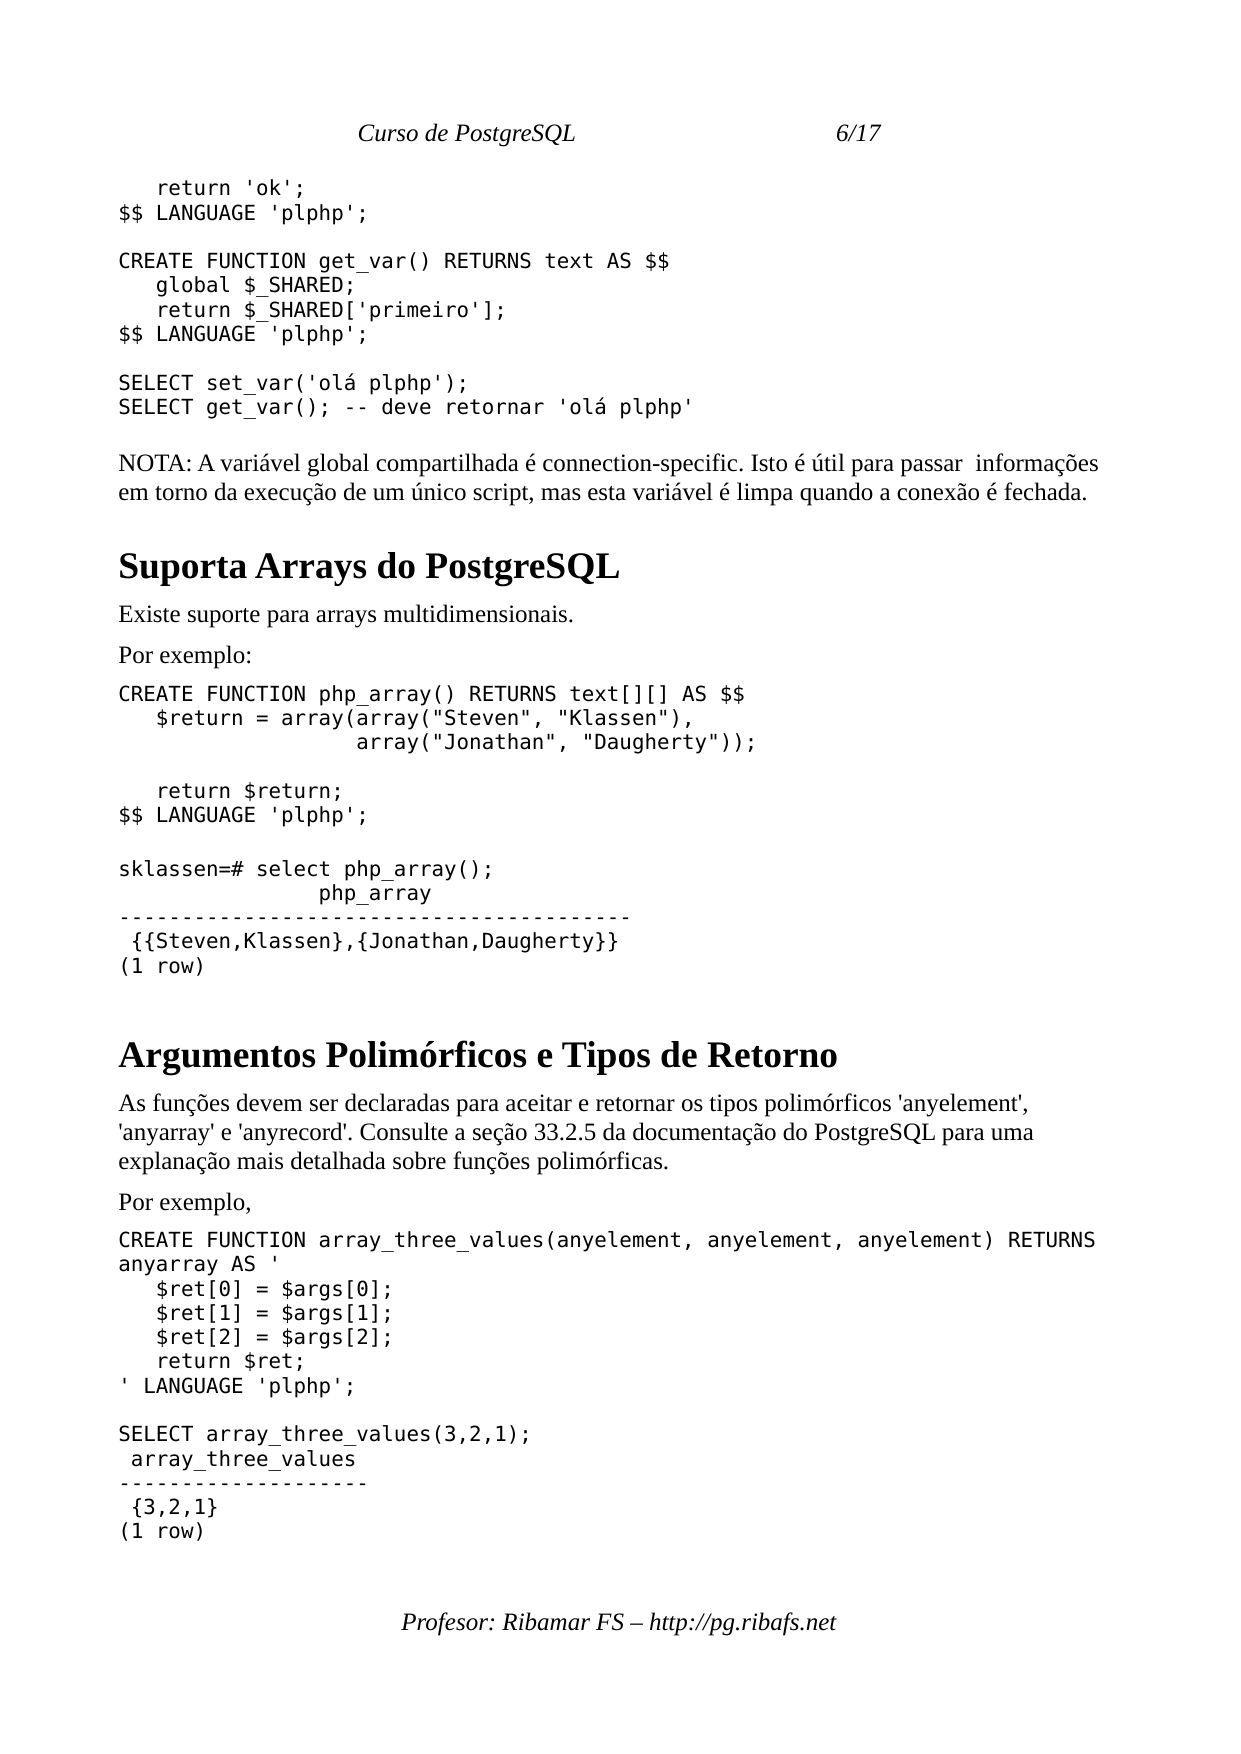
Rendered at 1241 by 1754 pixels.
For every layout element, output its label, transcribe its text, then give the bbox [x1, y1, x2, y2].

text $ret[1] = $args[1]; [118, 1301, 1122, 1325]
text array_three_values [118, 1447, 1122, 1471]
text SELECT set_var('olá plphp'); [118, 371, 1122, 395]
text Existe suporte para arrays multidimensionais. [118, 599, 1122, 628]
text ' LANGUAGE 'plphp'; [118, 1374, 1122, 1398]
text As funções devem ser declaradas para aceitar e retornar os tipos polimórficos 'anyelement', 'anyarray' e 'anyrecord'. Consulte a seção 33.2.5 da documentação do PostgreSQL para uma explanação mais detalhada sobre funções polimórficas. [118, 1088, 1122, 1174]
text return $_SHARED['primeiro']; [118, 298, 1122, 322]
text SELECT get_var(); -- deve retornar 'olá plphp' [118, 395, 1122, 419]
text {3,2,1} [118, 1495, 1122, 1519]
text Por exemplo: [118, 640, 1122, 669]
text SELECT array_three_values(3,2,1); [118, 1422, 1122, 1447]
text $return = array(array("Steven", "Klassen"), [118, 706, 1122, 730]
text NOTA: A variável global compartilhada é connection-specific. Isto é útil para passar informações em torno da execução de um único script, mas esta variável é limpa quando a conexão é fechada. [118, 448, 1122, 506]
text $ret[2] = $args[2]; [118, 1325, 1122, 1349]
subtitle Argumentos Polimórficos e Tipos de Retorno [118, 1033, 1122, 1076]
text -------------------- [118, 1471, 1122, 1495]
text (1 row) [118, 1519, 1122, 1544]
text (1 row) [118, 954, 1122, 978]
text global $_SHARED; [118, 273, 1122, 298]
text return 'ok'; [118, 176, 1122, 201]
text array("Jonathan", "Daugherty")); [118, 730, 1122, 754]
text php_array [118, 881, 1122, 905]
text CREATE FUNCTION array_three_values(anyelement, anyelement, anyelement) RETURNS anyarray AS ' [118, 1228, 1122, 1277]
text Por exemplo, [118, 1187, 1122, 1216]
text sklassen=# select php_array(); [118, 857, 1122, 881]
text return $ret; [118, 1349, 1122, 1374]
subtitle Suporta Arrays do PostgreSQL [118, 543, 1122, 587]
text $ret[0] = $args[0]; [118, 1277, 1122, 1301]
text return $return; [118, 779, 1122, 803]
text {{Steven,Klassen},{Jonathan,Daugherty}} [118, 929, 1122, 954]
text ----------------------------------------- [118, 905, 1122, 929]
text CREATE FUNCTION php_array() RETURNS text[][] AS $$ [118, 682, 1122, 706]
text $$ LANGUAGE 'plphp'; [118, 322, 1122, 346]
text CREATE FUNCTION get_var() RETURNS text AS $$ [118, 249, 1122, 273]
text $$ LANGUAGE 'plphp'; [118, 201, 1122, 225]
text $$ LANGUAGE 'plphp'; [118, 803, 1122, 827]
